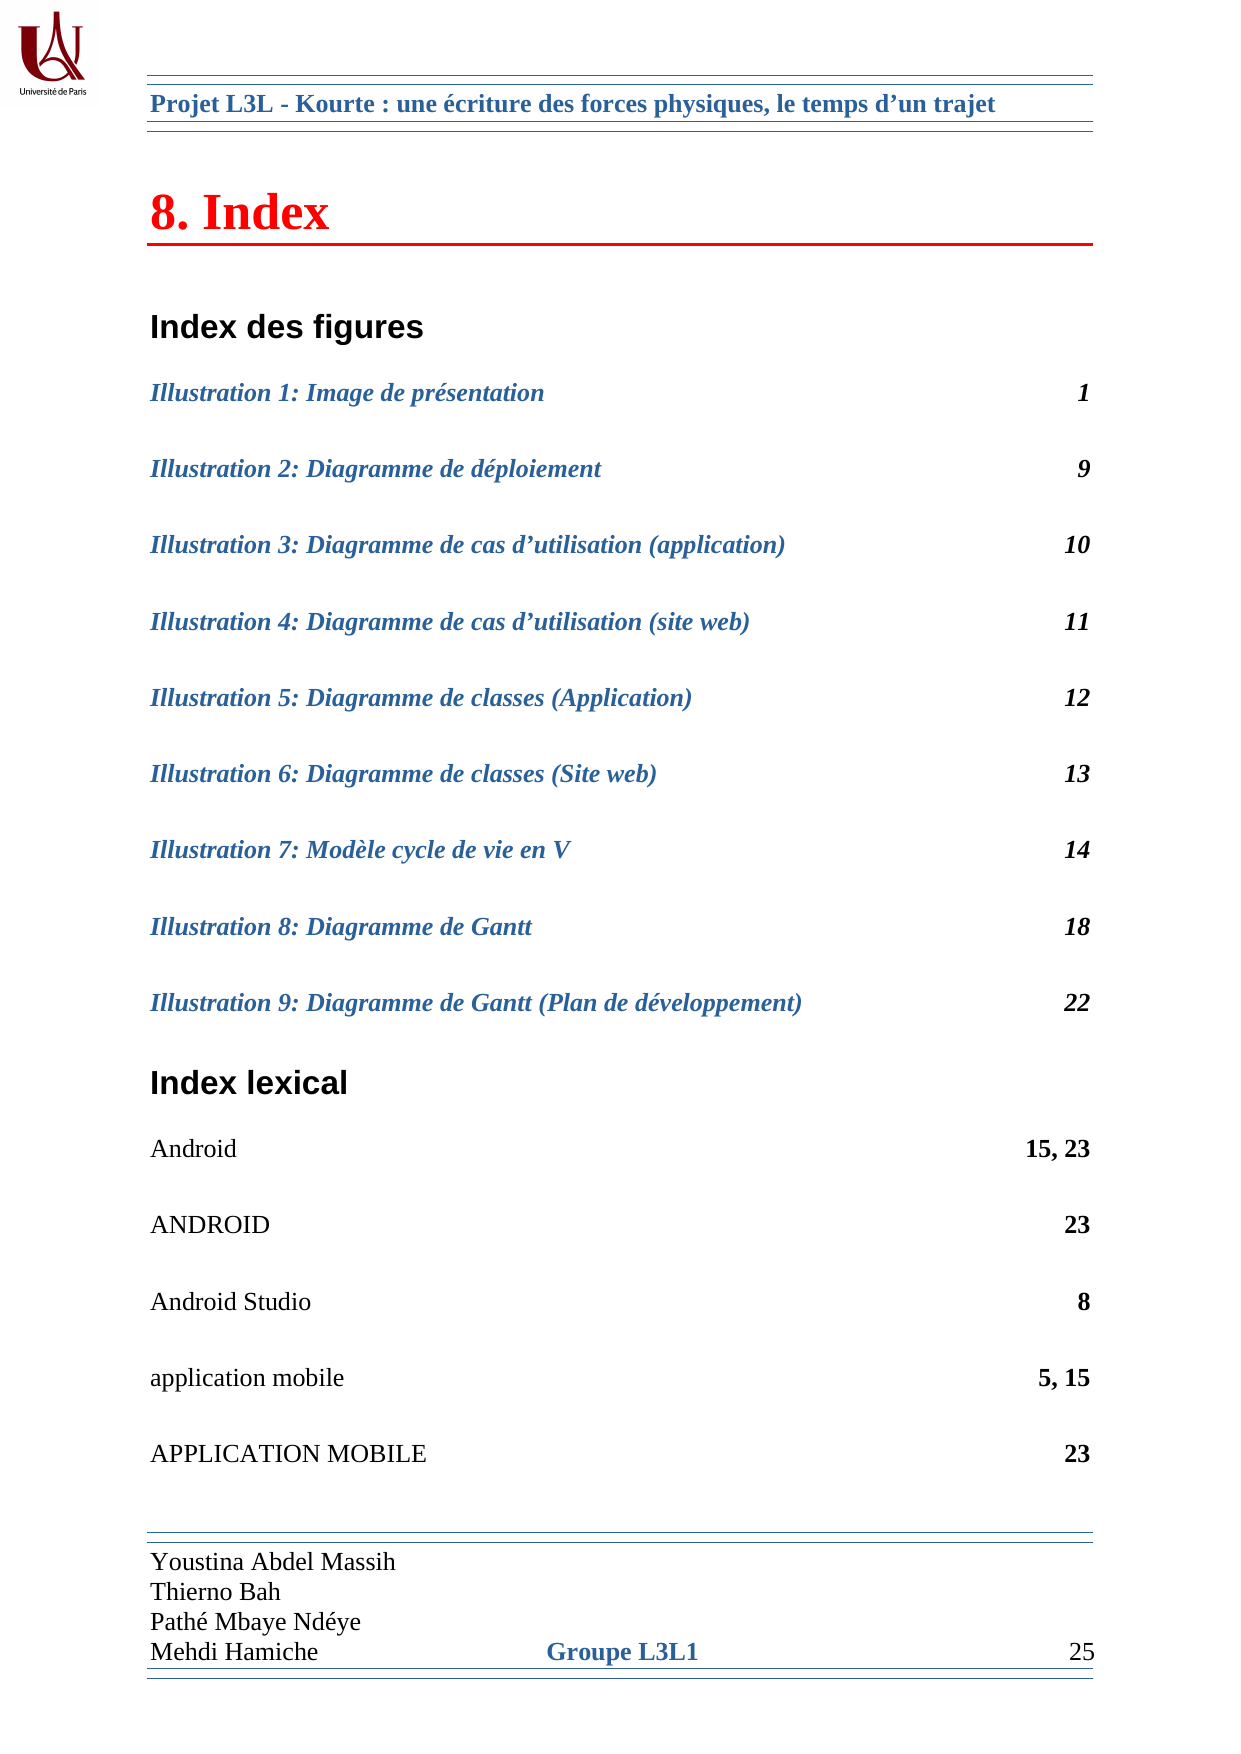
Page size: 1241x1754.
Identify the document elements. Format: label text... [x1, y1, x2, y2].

subtitle Index lexical [150, 1063, 1090, 1102]
text Android Studio 8 [150, 1286, 1090, 1316]
text ANDROID 23 [150, 1209, 1090, 1239]
text Illustration 8: Diagramme de Gantt 18 [150, 911, 1090, 941]
text Android 15, 23 [150, 1133, 1090, 1163]
text Illustration 9: Diagramme de Gantt (Plan de développement) 22 [150, 987, 1090, 1017]
text Illustration 7: Modèle cycle de vie en V 14 [150, 834, 1090, 864]
text Illustration 3: Diagramme de cas d’utilisation (application) 10 [150, 529, 1090, 559]
subtitle 8. Index [147, 178, 1093, 243]
picture [0, 0, 101, 107]
text Illustration 2: Diagramme de déploiement 9 [150, 453, 1090, 483]
text Illustration 6: Diagramme de classes (Site web) 13 [150, 758, 1090, 788]
text application mobile 5, 15 [150, 1362, 1090, 1392]
subtitle Index des figures [150, 307, 1090, 345]
text Illustration 5: Diagramme de classes (Application) 12 [150, 682, 1090, 712]
text Illustration 1: Image de présentation 1 [150, 377, 1090, 407]
text APPLICATION MOBILE 23 [150, 1438, 1090, 1468]
text Illustration 4: Diagramme de cas d’utilisation (site web) 11 [150, 606, 1090, 636]
